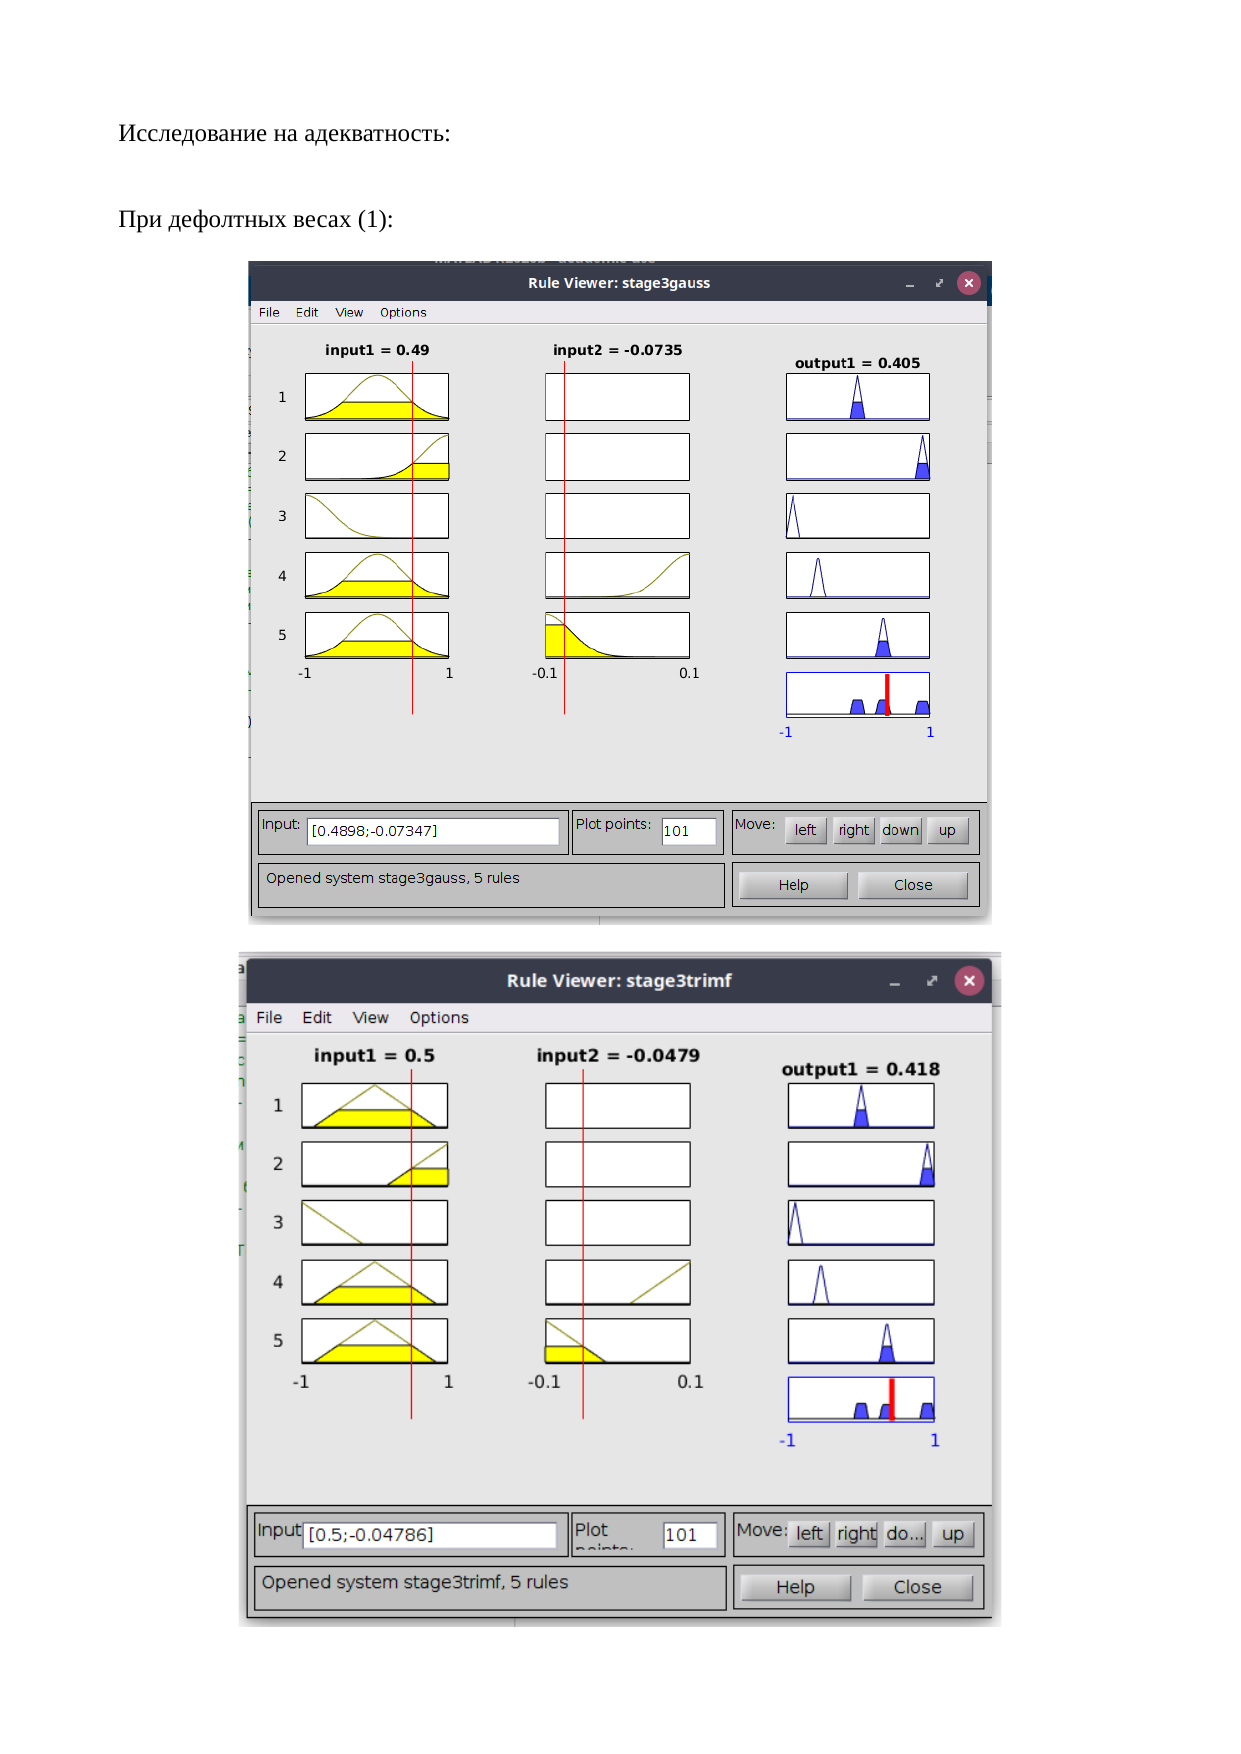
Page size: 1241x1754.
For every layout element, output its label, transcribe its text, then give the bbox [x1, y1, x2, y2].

text Исследование на адекватность: [118, 118, 1122, 147]
picture [248, 261, 992, 925]
picture [238, 951, 1002, 1627]
text При дефолтных весах (1): [118, 204, 1122, 233]
